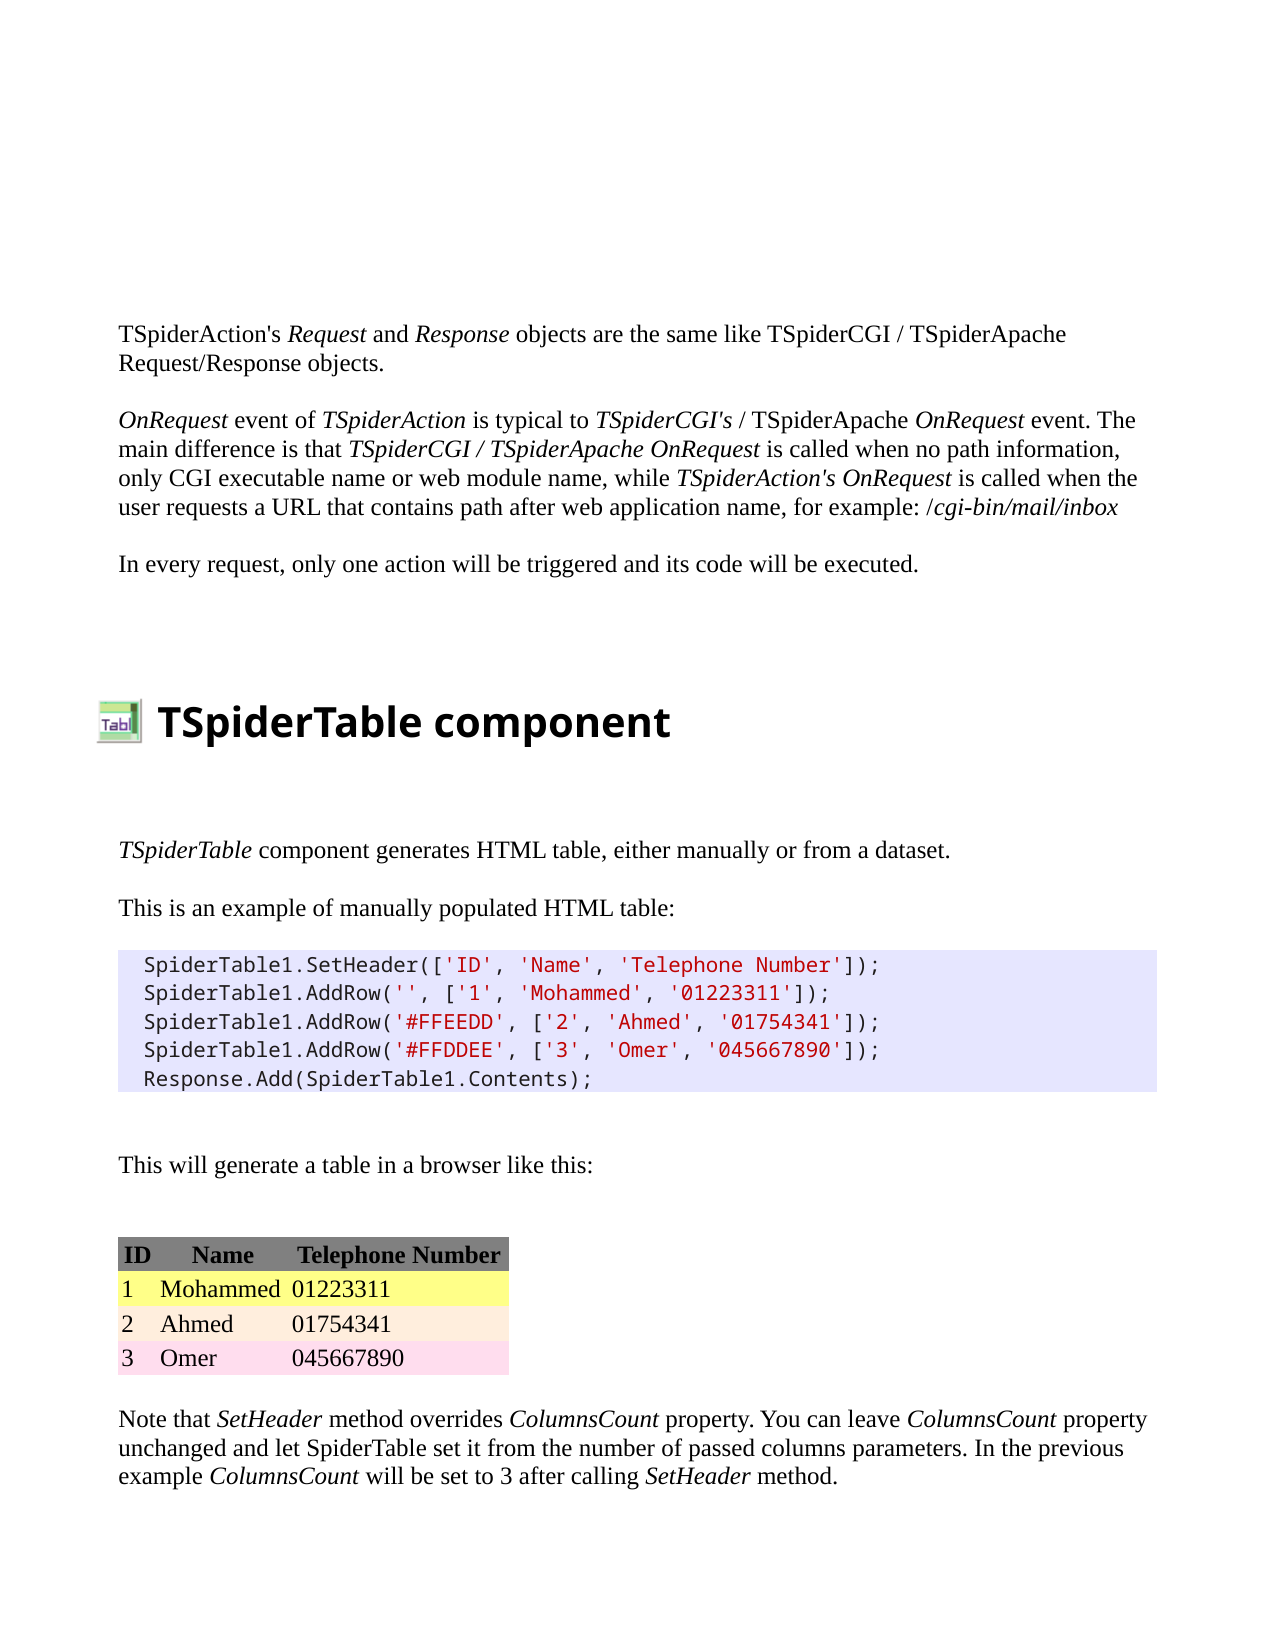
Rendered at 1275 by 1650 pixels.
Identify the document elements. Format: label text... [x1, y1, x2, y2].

table_cell 01223311 [289, 1271, 509, 1306]
text OnRequest event of TSpiderAction is typical to TSpiderCGI's / TSpiderApache OnRequest event. The main difference is that TSpiderCGI / TSpiderApache OnRequest is called when no path information, only CGI executable name or web module name, while TSpiderAction's OnRequest is called when the user requests a URL that contains path after web application name, for example: /cgi-bin/mail/inbox [118, 406, 1157, 521]
table_header Telephone Number [289, 1237, 509, 1271]
text This is an example of manually populated HTML table: [118, 893, 1157, 922]
text SpiderTable1.AddRow('#FFDDEE', ['3', 'Omer', '045667890']); [118, 1035, 1157, 1064]
table_cell Ahmed [157, 1306, 289, 1341]
text SpiderTable1.SetHeader(['ID', 'Name', 'Telephone Number']); [118, 950, 1157, 978]
text TSpiderAction's Request and Response objects are the same like TSpiderCGI / TSpiderApache Request/Response objects. [118, 319, 1157, 377]
table_cell Mohammed [157, 1271, 289, 1306]
table_cell 3 [118, 1341, 157, 1375]
table_cell Omer [157, 1341, 289, 1375]
table_cell 1 [118, 1271, 157, 1306]
text In every request, only one action will be triggered and its code will be executed. [118, 549, 1157, 578]
text Response.Add(SpiderTable1.Contents); [118, 1064, 1157, 1092]
text Note that SetHeader method overrides ColumnsCount property. You can leave ColumnsCount property unchanged and let SpiderTable set it from the number of passed columns parameters. In the previous example ColumnsCount will be set to 3 after calling SetHeader method. [118, 1404, 1157, 1490]
text TSpiderTable component [118, 693, 1157, 750]
table_cell 045667890 [289, 1341, 509, 1375]
table_cell 2 [118, 1306, 157, 1341]
table_header Name [157, 1237, 289, 1271]
text SpiderTable1.AddRow('', ['1', 'Mohammed', '01223311']); [118, 978, 1157, 1007]
text This will generate a table in a browser like this: [118, 1151, 1157, 1179]
table_header ID [118, 1237, 157, 1271]
picture [94, 696, 147, 748]
text SpiderTable1.AddRow('#FFEEDD', ['2', 'Ahmed', '01754341']); [118, 1007, 1157, 1035]
table_cell 01754341 [289, 1306, 509, 1341]
text TSpiderTable component generates HTML table, either manually or from a dataset. [118, 835, 1157, 864]
